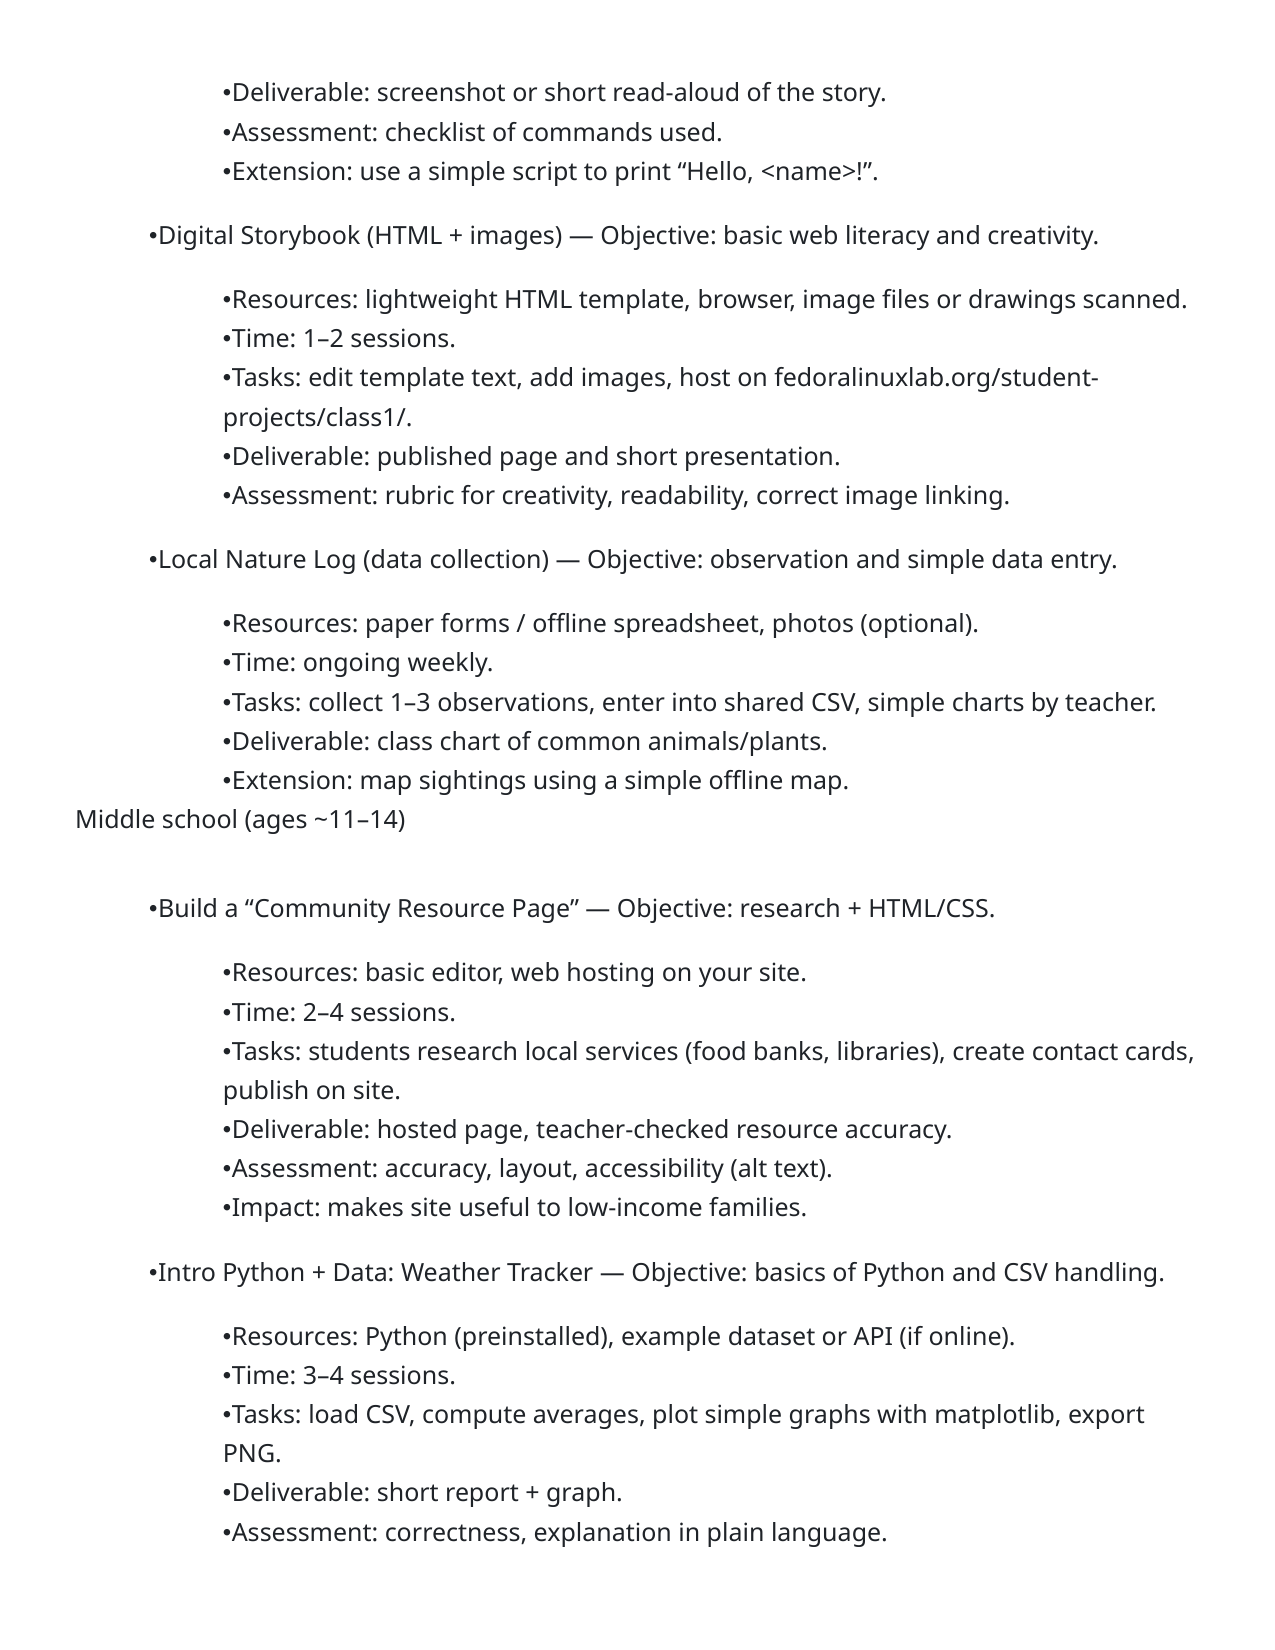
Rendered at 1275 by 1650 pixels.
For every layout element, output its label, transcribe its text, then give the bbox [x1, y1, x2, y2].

list Assessment: checklist of commands used. [75, 114, 1200, 148]
list Assessment: rubric for creativity, readability, correct image linking. [75, 477, 1200, 512]
list Deliverable: short report + graph. [75, 1475, 1200, 1509]
text Middle school (ages ~11–14) [75, 802, 1200, 836]
list Tasks: load CSV, compute averages, plot simple graphs with matplotlib, export PNG. [75, 1397, 1200, 1470]
list Time: 2–4 sessions. [75, 994, 1200, 1028]
list Time: 1–2 sessions. [75, 321, 1200, 355]
list Resources: paper forms / offline spreadsheet, photos (optional). [75, 606, 1200, 640]
list Extension: use a simple script to print “Hello, <name>!”. [75, 153, 1200, 187]
list Build a “Community Resource Page” — Objective: research + HTML/CSS. [75, 891, 1200, 925]
list Intro Python + Data: Weather Tracker — Objective: basics of Python and CSV handling. [75, 1254, 1200, 1288]
list Time: ongoing weekly. [75, 645, 1200, 679]
list Extension: map sightings using a simple offline map. [75, 762, 1200, 797]
list Time: 3–4 sessions. [75, 1357, 1200, 1392]
list Tasks: edit template text, add images, host on fedoralinuxlab.org/student-projects/class1/. [75, 360, 1200, 433]
list Deliverable: screenshot or short read-aloud of the story. [75, 75, 1200, 109]
list Resources: Python (preinstalled), example dataset or API (if online). [75, 1318, 1200, 1352]
list Resources: lightweight HTML template, browser, image files or drawings scanned. [75, 282, 1200, 316]
list Impact: makes site useful to low-income families. [75, 1190, 1200, 1224]
list Deliverable: hosted page, teacher-checked resource accuracy. [75, 1112, 1200, 1146]
list Assessment: accuracy, layout, accessibility (alt text). [75, 1151, 1200, 1185]
list Tasks: students research local services (food banks, libraries), create contact cards, publish on site. [75, 1033, 1200, 1107]
list Resources: basic editor, web hosting on your site. [75, 955, 1200, 989]
list Assessment: correctness, explanation in plain language. [75, 1514, 1200, 1548]
list Tasks: collect 1–3 observations, enter into shared CSV, simple charts by teacher. [75, 684, 1200, 718]
list Deliverable: class chart of common animals/plants. [75, 723, 1200, 757]
list Digital Storybook (HTML + images) — Objective: basic web literacy and creativity. [75, 217, 1200, 252]
list Local Nature Log (data collection) — Objective: observation and simple data entry. [75, 542, 1200, 576]
list Deliverable: published page and short presentation. [75, 438, 1200, 472]
